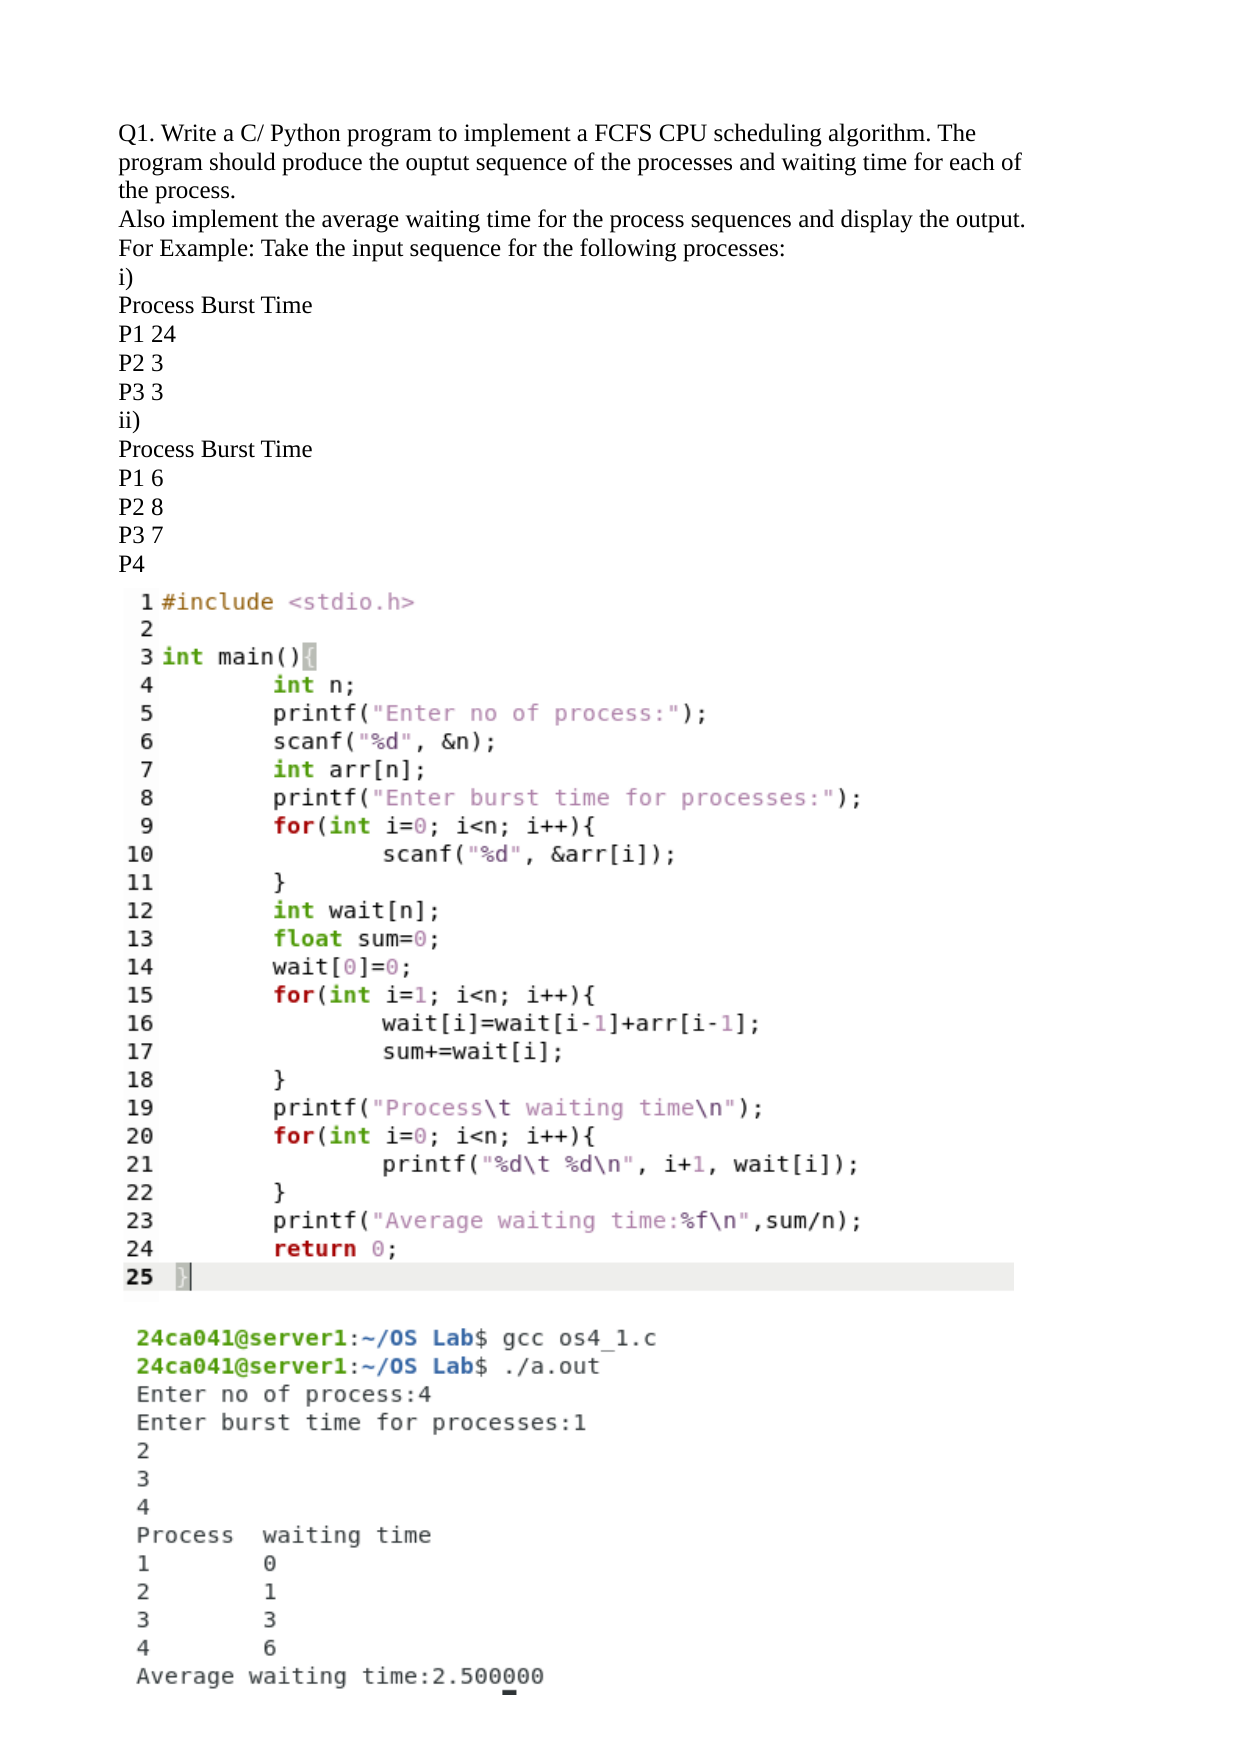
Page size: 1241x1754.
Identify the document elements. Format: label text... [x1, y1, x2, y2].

text Q1. Write a C/ Python program to implement a FCFS CPU scheduling algorithm. The [118, 118, 1122, 147]
picture [135, 1327, 864, 1695]
text i) [118, 262, 1122, 291]
text Process Burst Time [118, 291, 1122, 319]
text P2 8 [118, 492, 1122, 521]
text the process. [118, 176, 1122, 204]
text P4 [118, 549, 1122, 578]
text Also implement the average waiting time for the process sequences and display the output. [118, 204, 1122, 233]
text ii) [118, 406, 1122, 434]
text program should produce the ouptut sequence of the processes and waiting time for each of [118, 147, 1122, 176]
picture [123, 588, 1014, 1302]
text P3 3 [118, 377, 1122, 406]
text P1 6 [118, 463, 1122, 492]
text For Example: Take the input sequence for the following processes: [118, 233, 1122, 262]
text P1 24 [118, 319, 1122, 348]
text P2 3 [118, 348, 1122, 377]
text Process Burst Time [118, 434, 1122, 463]
text P3 7 [118, 521, 1122, 549]
